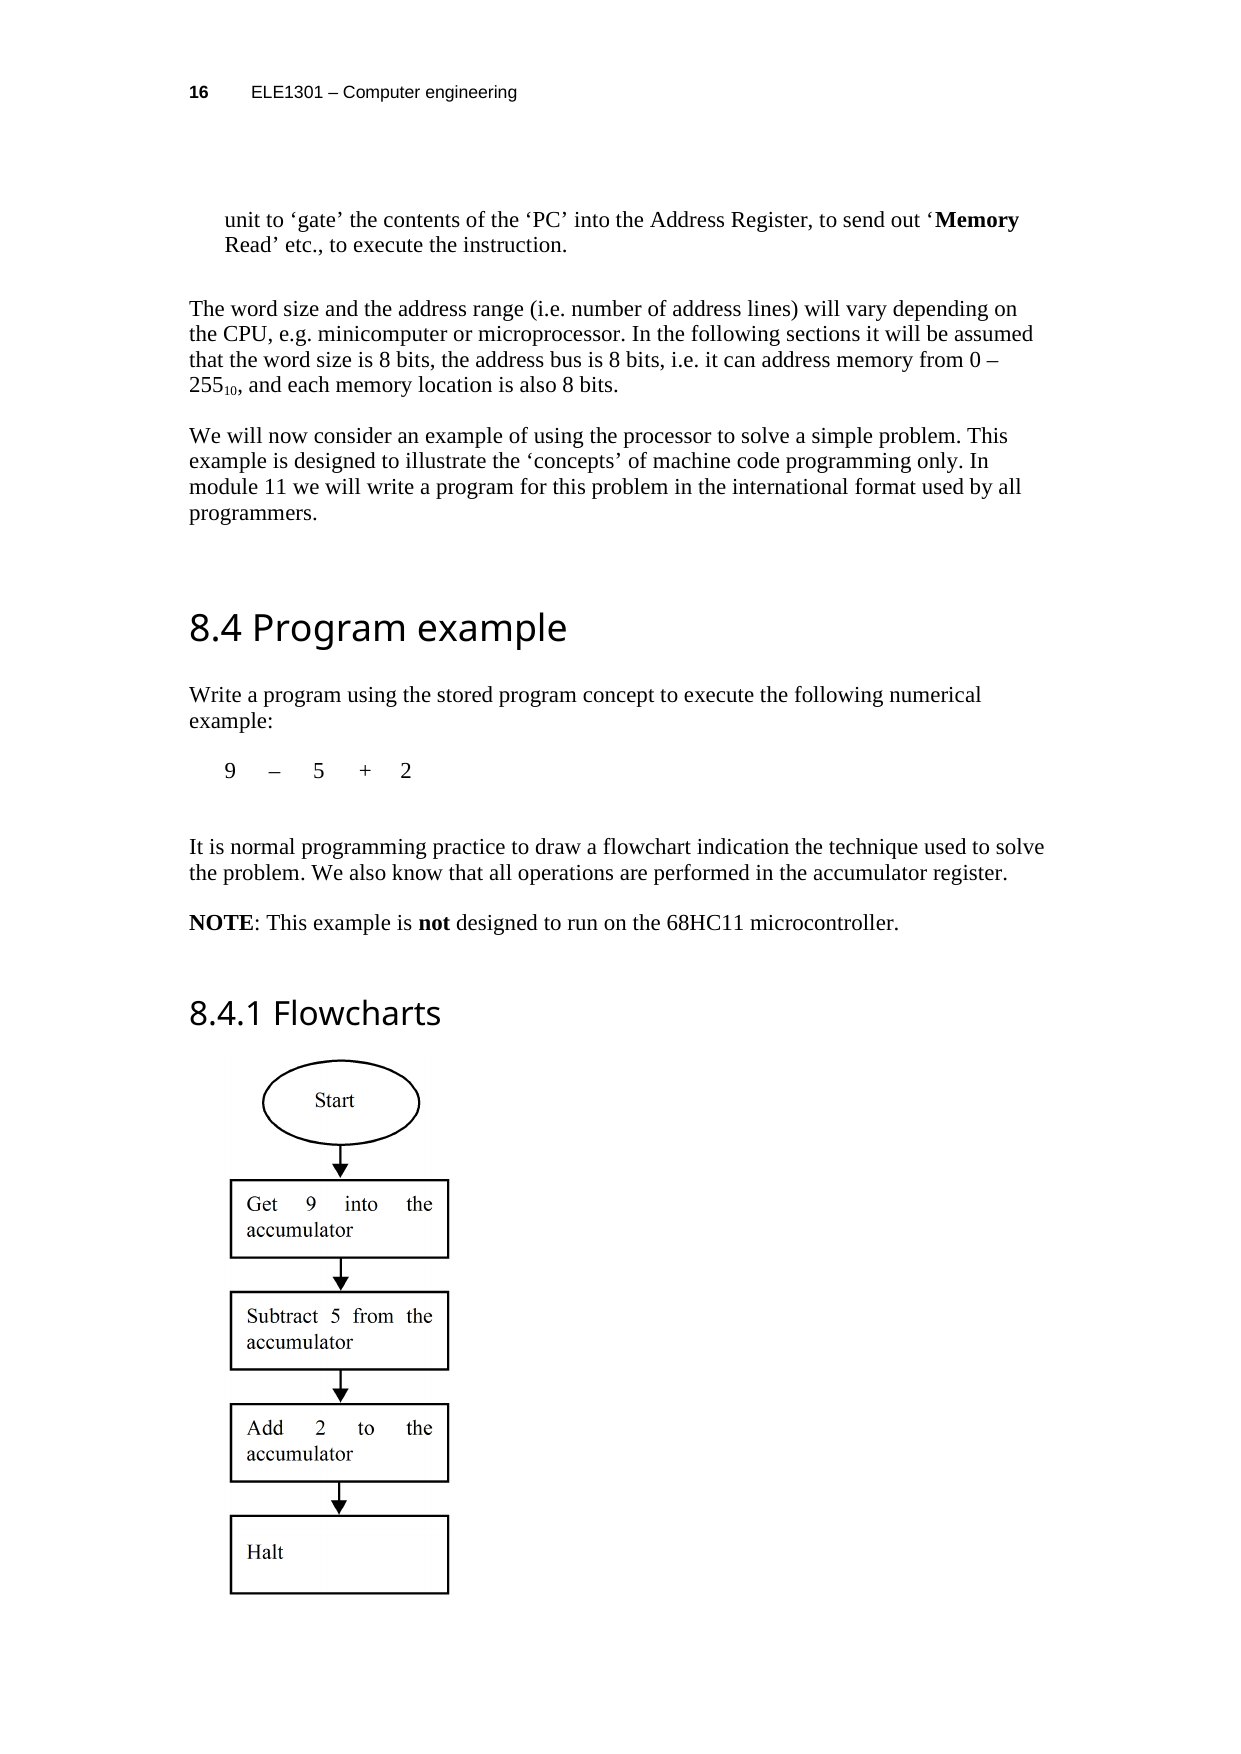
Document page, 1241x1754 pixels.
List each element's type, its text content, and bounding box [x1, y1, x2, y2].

table_header – [269, 758, 313, 784]
text It is normal programming practice to draw a flowchart indication the technique used to solve the problem. We also know that all operations are performed in the accumulator register. [189, 834, 1051, 885]
picture [224, 1056, 454, 1599]
text The word size and the address range (i.e. number of address lines) will vary depending on the CPU, e.g. minicomputer or microprocessor. In the following sections it will be assumed that the word size is 8 bits, the address bus is 8 bits, i.e. it can address memory from 0 – 25510, and each memory location is also 8 bits. [189, 296, 1051, 398]
list unit to ‘gate’ the contents of the ‘PC’ into the Address Register, to send out ‘Memory Read’ etc., to execute the instruction. [189, 207, 1051, 283]
table_header + [359, 758, 400, 784]
text We will now consider an example of using the processor to solve a simple problem. This example is designed to illustrate the ‘concepts’ of machine code programming only. In module 11 we will write a program for this problem in the international format used by all programmers. [189, 423, 1051, 525]
table_header 5 [313, 758, 358, 784]
table_header 9 [224, 758, 269, 784]
subtitle Program example [189, 602, 1051, 653]
table_header 2 [400, 758, 446, 784]
subtitle Flowcharts [189, 990, 1051, 1035]
text Write a program using the stored program concept to execute the following numerical example: [189, 682, 1051, 733]
text NOTE: This example is not designed to run on the 68HC11 microcontroller. [189, 910, 1051, 936]
